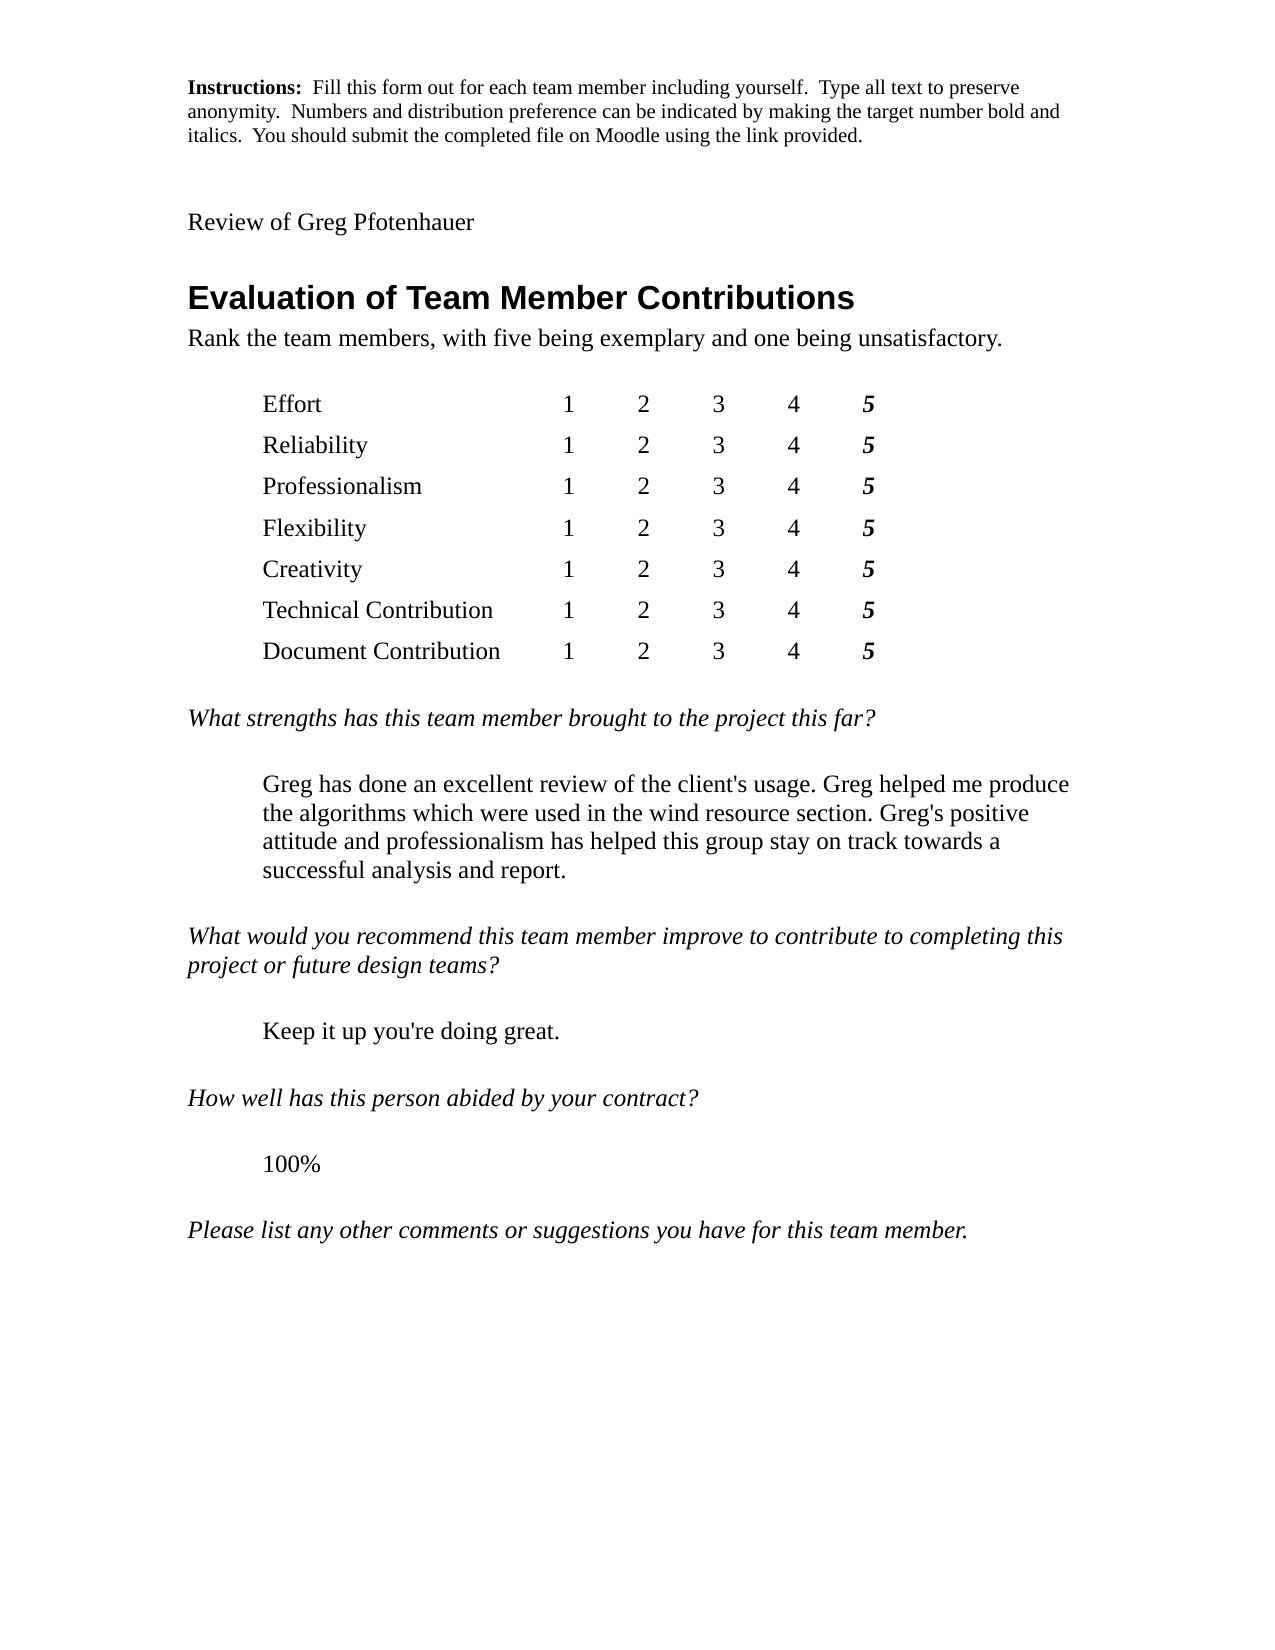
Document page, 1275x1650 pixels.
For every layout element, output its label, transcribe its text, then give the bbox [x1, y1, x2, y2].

text How well has this person abided by your contract? [187, 1083, 1087, 1111]
text Flexibility 1 2 3 4 5 [187, 513, 1087, 541]
text Technical Contribution 1 2 3 4 5 [187, 595, 1087, 624]
text Please list any other comments or suggestions you have for this team member. [187, 1215, 1087, 1244]
list Keep it up you're doing great. [225, 1016, 1087, 1045]
text What strengths has this team member brought to the project this far? [187, 703, 1087, 731]
text Document Contribution 1 2 3 4 5 [187, 636, 1087, 665]
text Reliability 1 2 3 4 5 [187, 430, 1087, 459]
text Creativity 1 2 3 4 5 [187, 554, 1087, 583]
list 100% [225, 1149, 1087, 1178]
text Rank the team members, with five being exemplary and one being unsatisfactory. [187, 323, 1087, 351]
text Review of Greg Pfotenhauer [187, 207, 1087, 236]
subtitle Evaluation of Team Member Contributions [187, 278, 1087, 316]
text Effort 1 2 3 4 5 [187, 389, 1087, 418]
list Greg has done an excellent review of the client's usage. Greg helped me produce the algorithms which were used in the wind resource section. Greg's positive attitude and professionalism has helped this group stay on track towards a successful analysis and report. [225, 769, 1087, 884]
text What would you recommend this team member improve to contribute to completing this project or future design teams? [187, 921, 1087, 979]
text Professionalism 1 2 3 4 5 [187, 471, 1087, 500]
